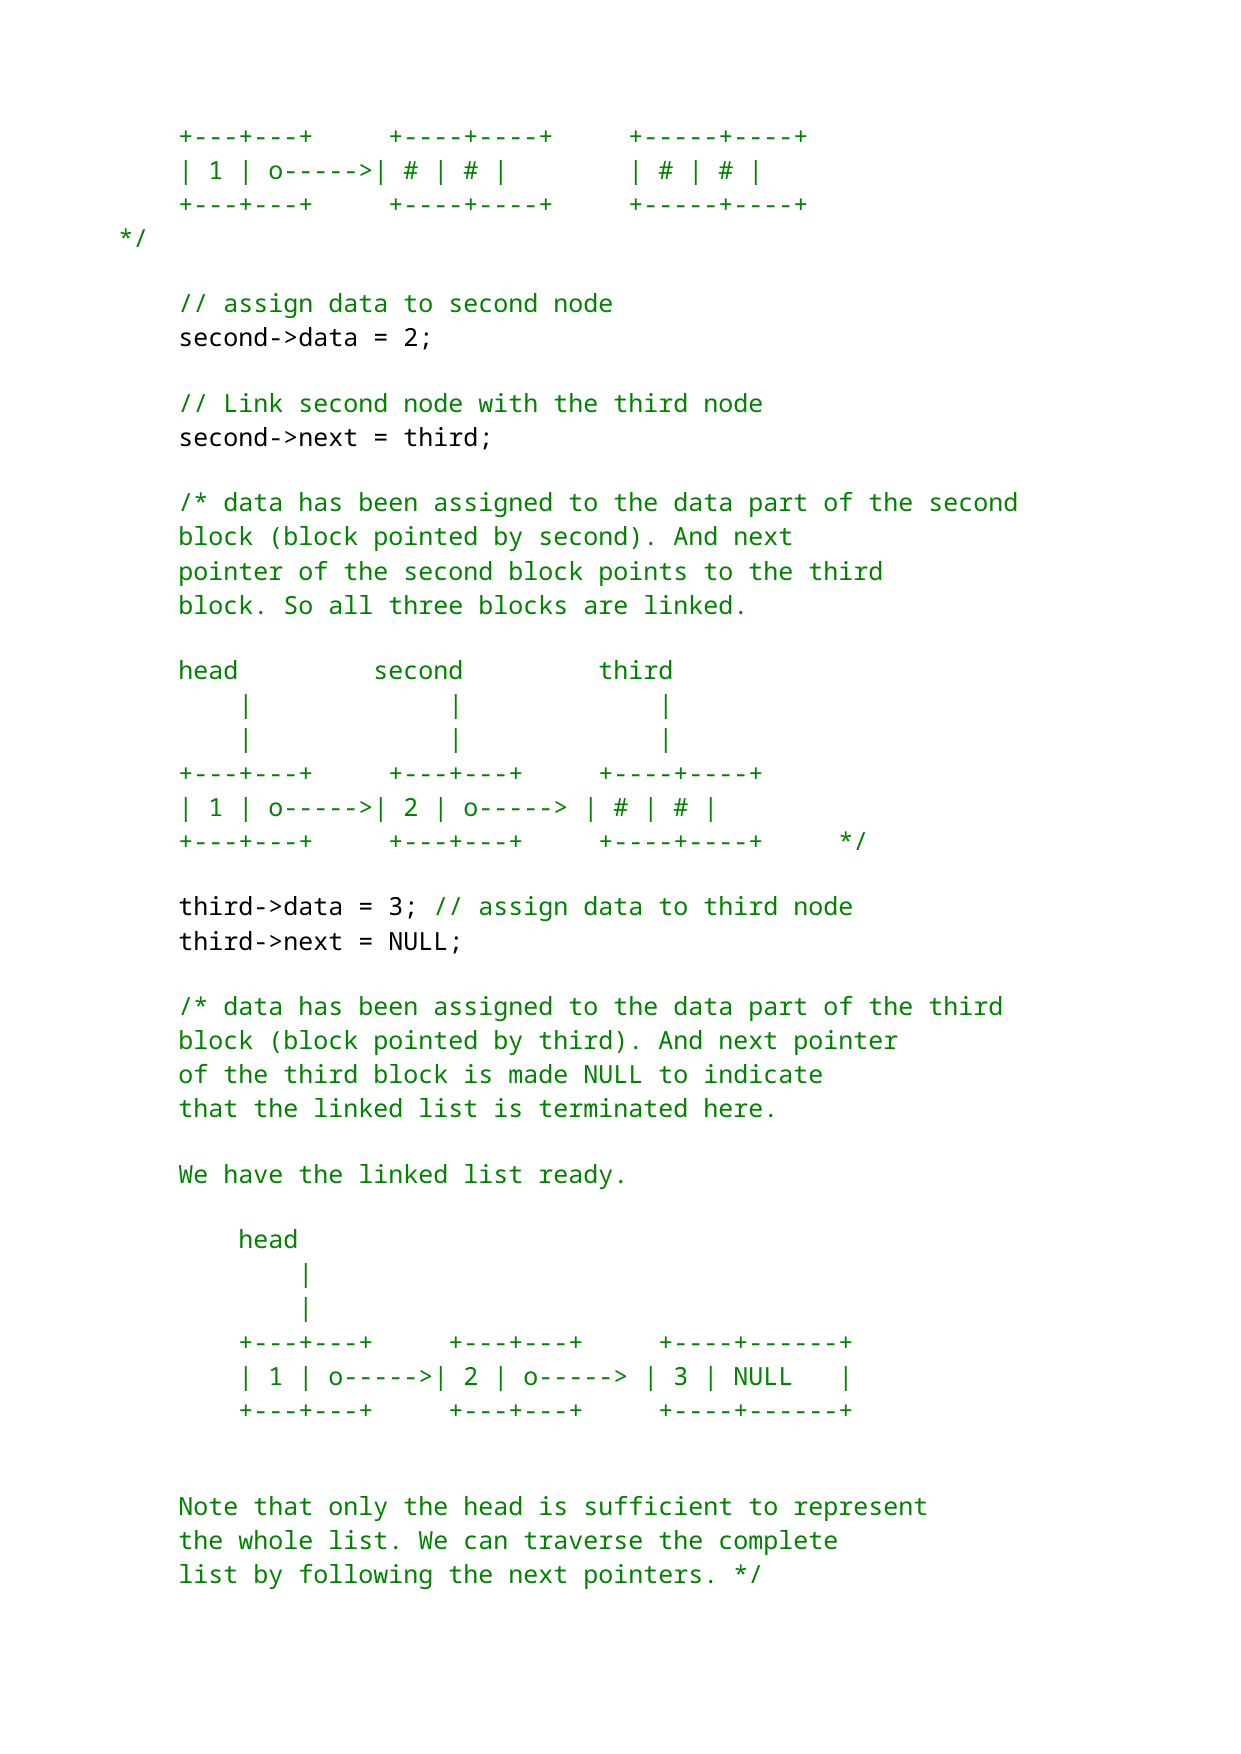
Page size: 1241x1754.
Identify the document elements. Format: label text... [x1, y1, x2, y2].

text /* data has been assigned to the data part of the third [118, 988, 1122, 1023]
text block. So all three blocks are linked. [118, 587, 1122, 622]
text third->data = 3; // assign data to third node [118, 889, 1122, 923]
text block (block pointed by third). And next pointer [118, 1023, 1122, 1057]
text head [118, 1221, 1122, 1256]
text +---+---+ +---+---+ +----+------+ [118, 1393, 1122, 1427]
text list by following the next pointers. */ [118, 1557, 1122, 1591]
text /* data has been assigned to the data part of the second [118, 484, 1122, 519]
text +---+---+ +---+---+ +----+----+ */ [118, 824, 1122, 858]
text // assign data to second node [118, 286, 1122, 320]
text Note that only the head is sufficient to represent [118, 1489, 1122, 1523]
text +---+---+ +---+---+ +----+------+ [118, 1324, 1122, 1358]
text | 1 | o----->| 2 | o-----> | # | # | [118, 789, 1122, 824]
text | [118, 1256, 1122, 1290]
text head second third [118, 652, 1122, 687]
text | 1 | o----->| # | # | | # | # | [118, 152, 1122, 187]
text | | | [118, 721, 1122, 755]
text pointer of the second block points to the third [118, 553, 1122, 587]
text third->next = NULL; [118, 923, 1122, 957]
text | [118, 1290, 1122, 1324]
text the whole list. We can traverse the complete [118, 1523, 1122, 1557]
text We have the linked list ready. [118, 1156, 1122, 1191]
text | 1 | o----->| 2 | o-----> | 3 | NULL | [118, 1358, 1122, 1393]
text +---+---+ +----+----+ +-----+----+ [118, 187, 1122, 221]
text */ [118, 221, 1122, 255]
text // Link second node with the third node [118, 385, 1122, 419]
text | | | [118, 687, 1122, 721]
text block (block pointed by second). And next [118, 519, 1122, 553]
text second->data = 2; [118, 320, 1122, 354]
text second->next = third; [118, 419, 1122, 454]
text +---+---+ +---+---+ +----+----+ [118, 755, 1122, 789]
text of the third block is made NULL to indicate [118, 1057, 1122, 1091]
text that the linked list is terminated here. [118, 1091, 1122, 1125]
text +---+---+ +----+----+ +-----+----+ [118, 118, 1122, 152]
